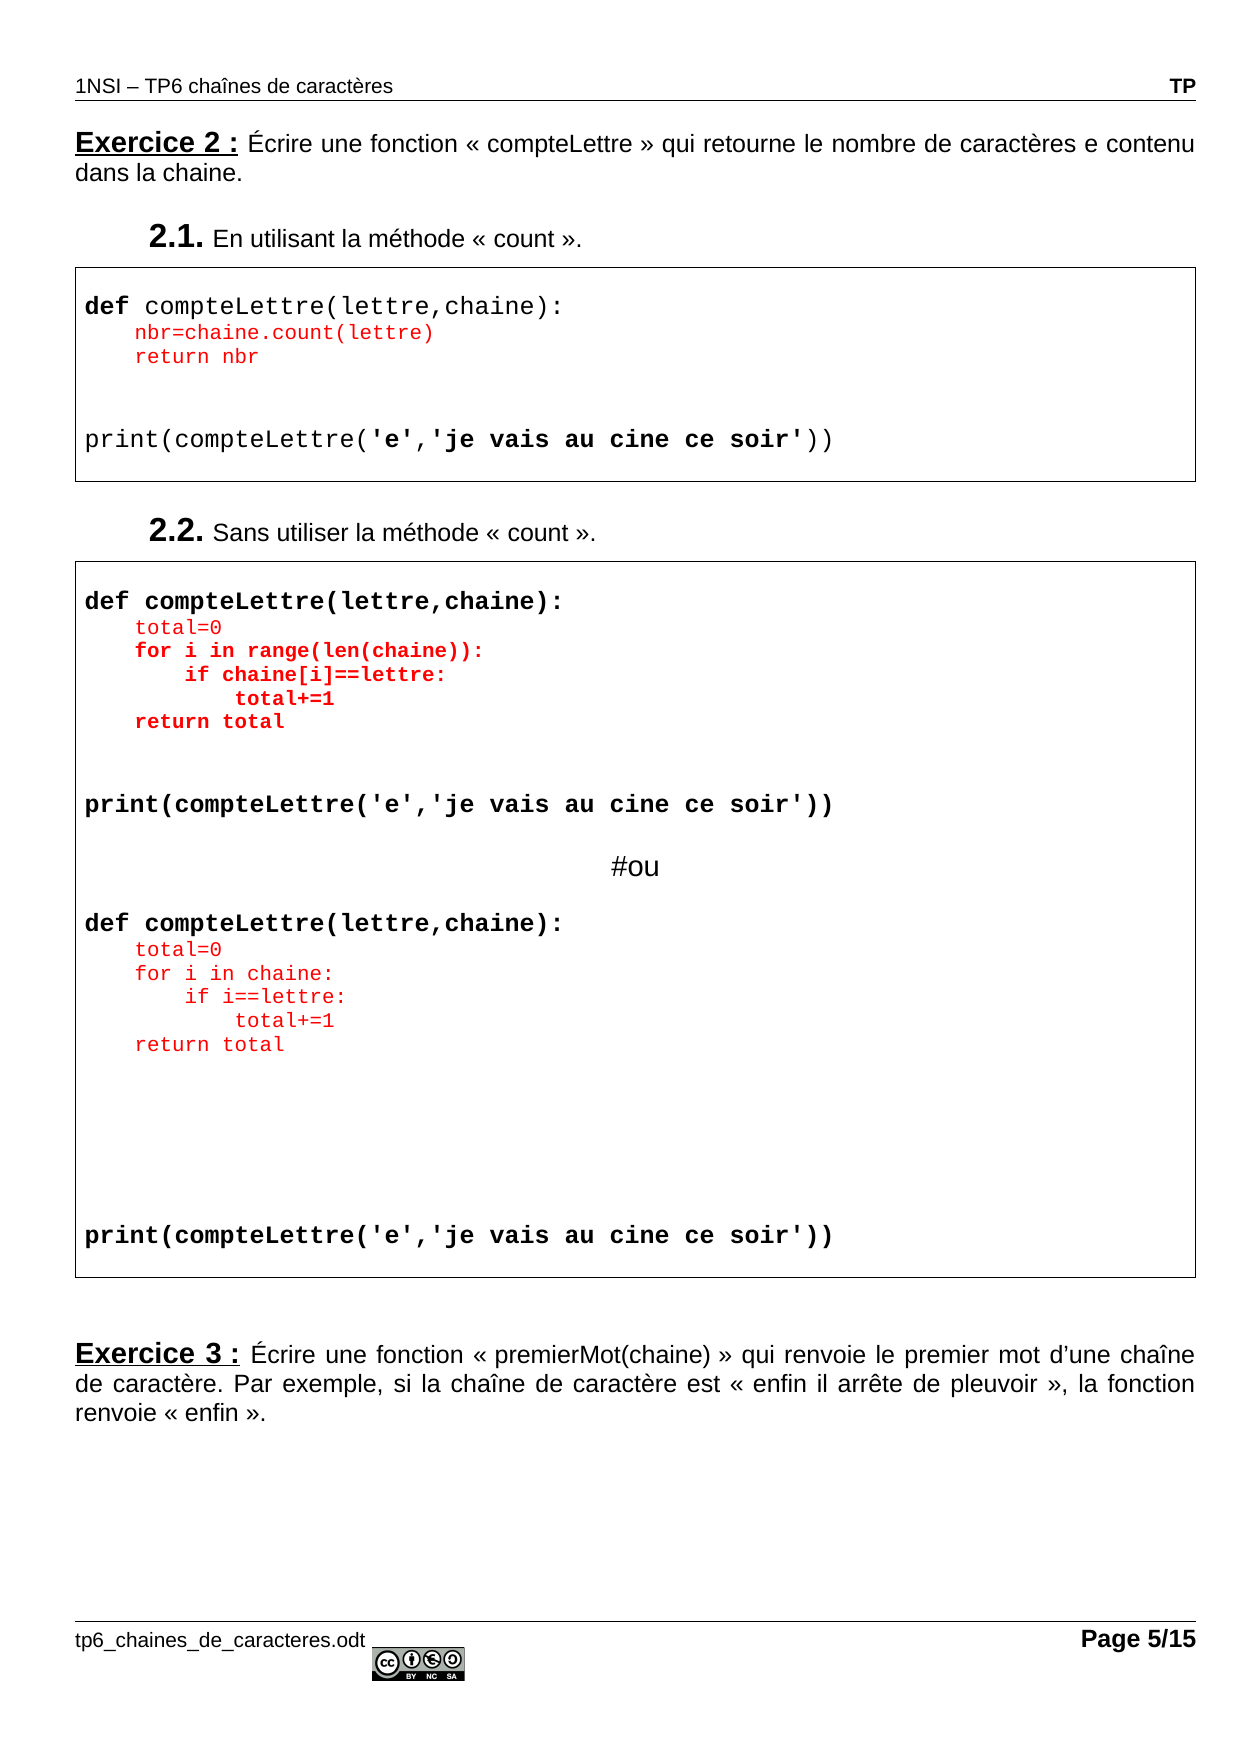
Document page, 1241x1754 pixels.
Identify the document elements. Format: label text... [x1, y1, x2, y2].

text def compteLettre(lettre,chaine): [76, 291, 1195, 319]
text return nbr [76, 343, 1195, 366]
text def compteLettre(lettre,chaine): total=0 [76, 908, 1195, 960]
text return total [76, 1031, 1195, 1054]
text return total print(compteLettre('e','je vais au cine ce soir')) [76, 708, 1195, 820]
text total+=1 [76, 684, 1195, 708]
text if chaine[i]==lettre: [76, 661, 1195, 684]
picture [372, 1647, 465, 1681]
text def compteLettre(lettre,chaine): total=0 [76, 585, 1195, 637]
text Exercice 3 : Écrire une fonction « premierMot(chaine) » qui renvoie le premier mot d’une chaîne de caractère. Par exemple, si la chaîne de caractère est « enfin il arrête de pleuvoir », la fonction renvoie « enfin ». [75, 1336, 1196, 1427]
text if i==lettre: [76, 983, 1195, 1007]
text for i in chaine: [76, 960, 1195, 983]
text nbr=chaine.count(lettre) [76, 319, 1195, 343]
text Exercice 2 : Écrire une fonction « compteLettre » qui retourne le nombre de caractères e contenu dans la chaine. [75, 125, 1196, 187]
text for i in range(len(chaine)): [76, 637, 1195, 661]
text 2.1. En utilisant la méthode « count ». [75, 216, 1196, 254]
text print(compteLettre('e','je vais au cine ce soir')) [76, 1054, 1195, 1251]
text print(compteLettre('e','je vais au cine ce soir')) [76, 395, 1195, 454]
text 2.2. Sans utiliser la méthode « count ». [75, 510, 1196, 549]
text #ou [76, 846, 1195, 882]
text total+=1 [76, 1007, 1195, 1031]
